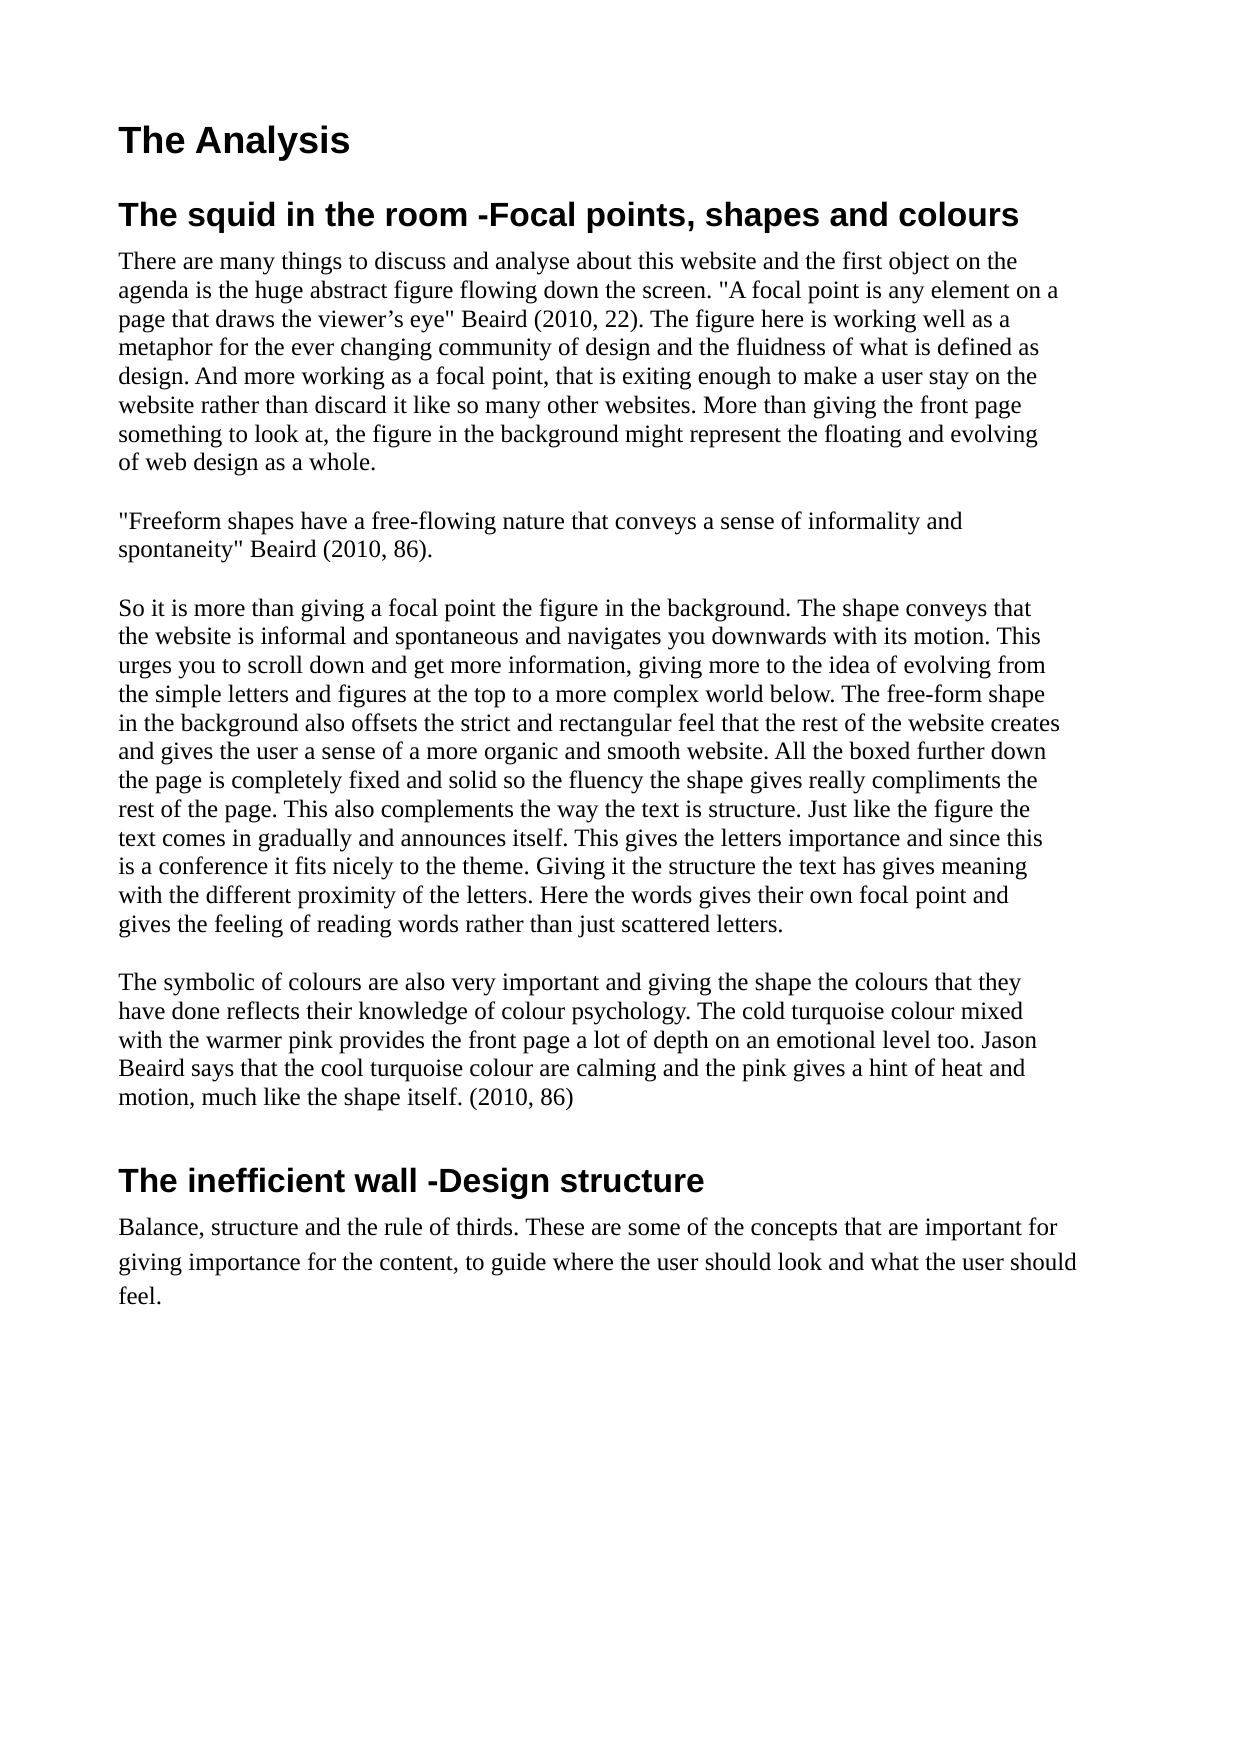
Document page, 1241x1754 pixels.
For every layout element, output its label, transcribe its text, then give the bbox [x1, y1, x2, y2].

subtitle The squid in the room -Focal points, shapes and colours [118, 195, 1122, 234]
subtitle The inefficient wall -Design structure [118, 1161, 1122, 1200]
text Balance, structure and the rule of thirds. These are some of the concepts that are important for giving importance for the content, to guide where the user should look and what the user should feel. [118, 1212, 1122, 1310]
text The symbolic of colours are also very important and giving the shape the colours that they have done reflects their knowledge of colour psychology. The cold turquoise colour mixed with the warmer pink provides the front page a lot of depth on an emotional level too. Jason Beaird says that the cool turquoise colour are calming and the pink gives a hint of heat and motion, much like the shape itself. (2010, 86) [118, 967, 1063, 1111]
subtitle The Analysis [118, 118, 1122, 162]
text So it is more than giving a focal point the figure in the background. The shape conveys that the website is informal and spontaneous and navigates you downwards with its motion. This urges you to scroll down and get more information, giving more to the idea of evolving from the simple letters and figures at the top to a more complex world below. The free-form shape in the background also offsets the strict and rectangular feel that the rest of the website creates and gives the user a sense of a more organic and smooth website. All the boxed further down the page is completely fixed and solid so the fluency the shape gives really compliments the rest of the page. This also complements the way the text is structure. Just like the figure the text comes in gradually and announces itself. This gives the letters importance and since this is a conference it fits nicely to the theme. Giving it the structure the text has gives meaning with the different proximity of the letters. Here the words gives their own focal point and gives the feeling of reading words rather than just scattered letters. [118, 593, 1063, 938]
text There are many things to discuss and analyse about this website and the first object on the agenda is the huge abstract figure flowing down the screen. "A focal point is any element on a page that draws the viewer’s eye" Beaird (2010, 22). The figure here is working well as a metaphor for the ever changing community of design and the fluidness of what is defined as design. And more working as a focal point, that is exiting enough to make a user stay on the website rather than discard it like so many other websites. More than giving the front page something to look at, the figure in the background might represent the floating and evolving of web design as a whole. [118, 246, 1063, 476]
text "Freeform shapes have a free-flowing nature that conveys a sense of informality and spontaneity" Beaird (2010, 86). [118, 506, 1063, 563]
